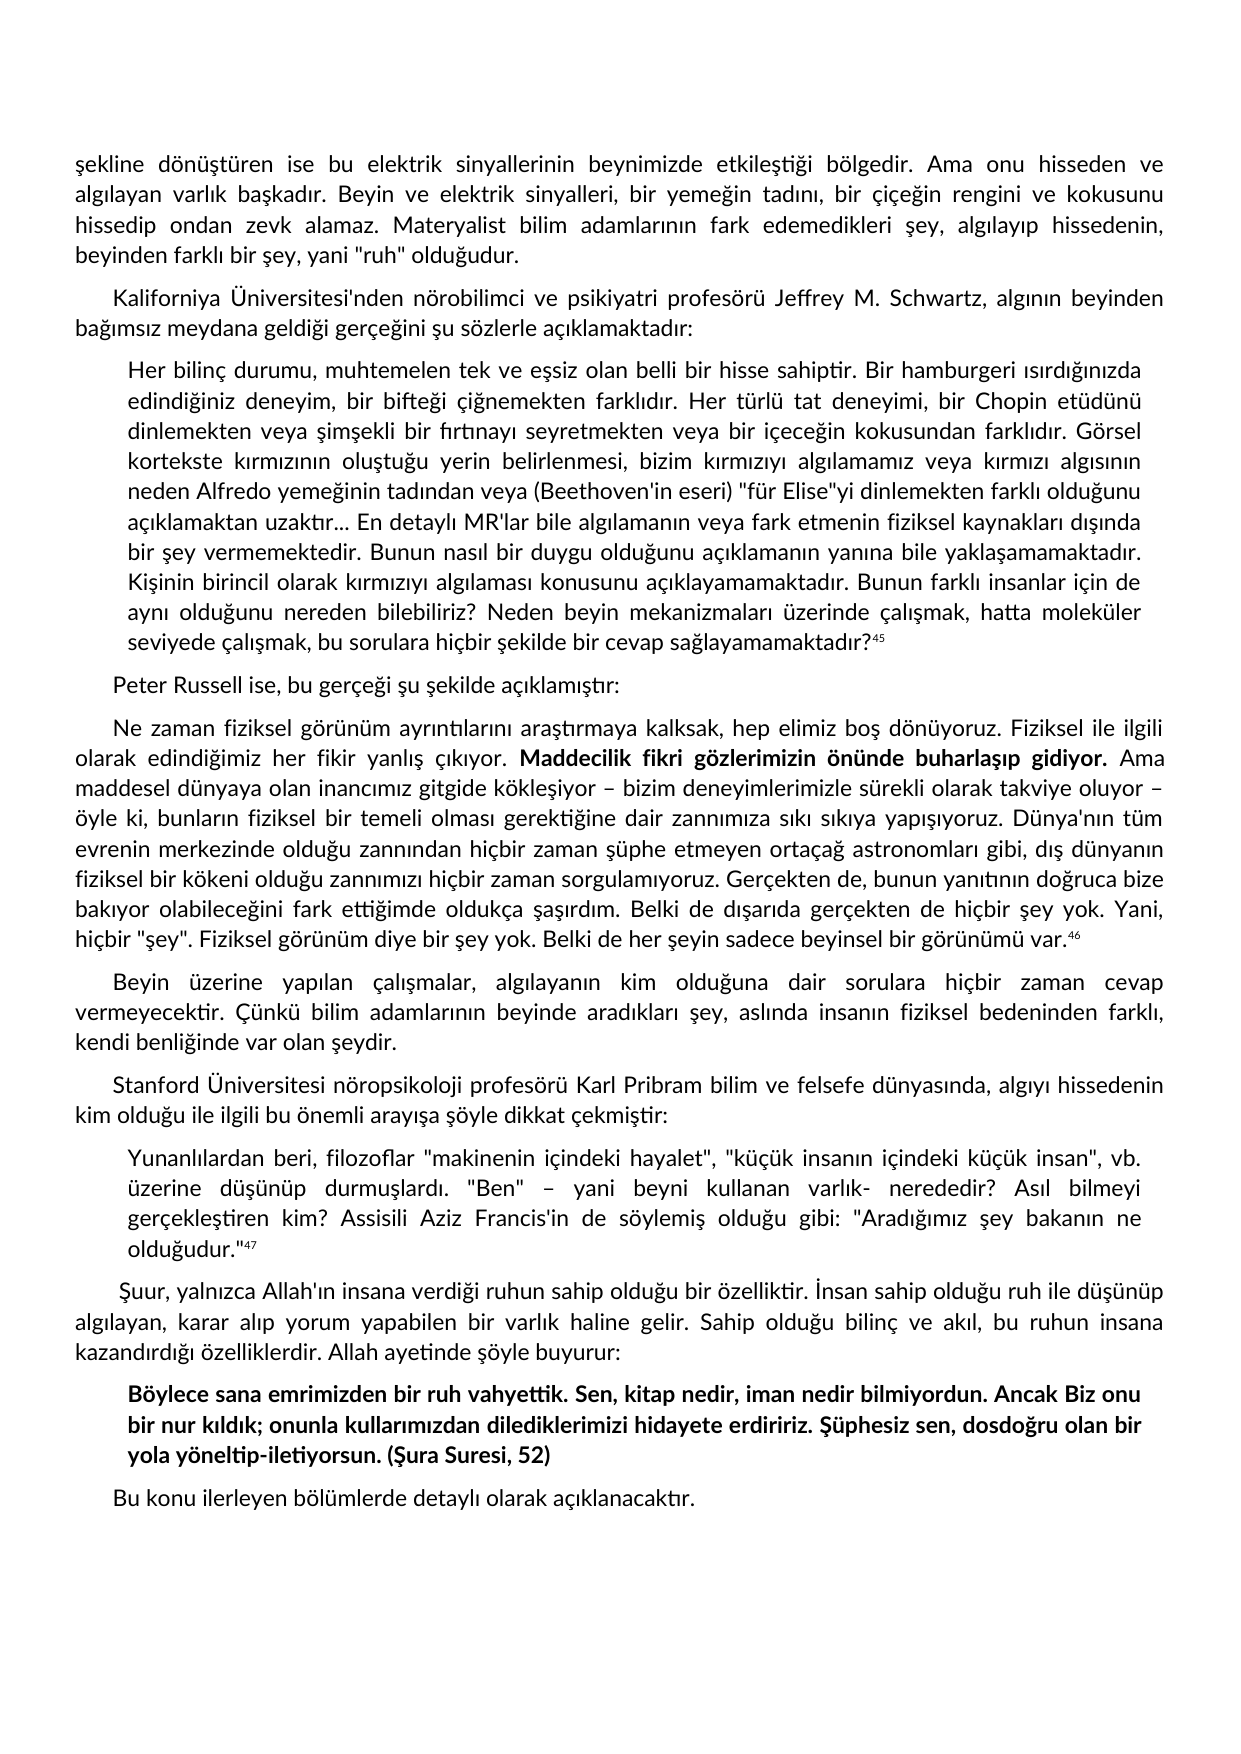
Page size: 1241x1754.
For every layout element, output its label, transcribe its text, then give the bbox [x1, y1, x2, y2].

text Her bilinç durumu, muhtemelen tek ve eşsiz olan belli bir hisse sahiptir. Bir hamburgeri ısırdığınızda edindiğiniz deneyim, bir bifteği çiğnemekten farklıdır. Her türlü tat deneyimi, bir Chopin etüdünü dinlemekten veya şimşekli bir fırtınayı seyretmekten veya bir içeceğin kokusundan farklıdır. Görsel kortekste kırmızının oluştuğu yerin belirlenmesi, bizim kırmızıyı algılamamız veya kırmızı algısının neden Alfredo yemeğinin tadından veya (Beethoven'in eseri) "für Elise"yi dinlemekten farklı olduğunu açıklamaktan uzaktır... En detaylı MR'lar bile algılamanın veya fark etmenin fiziksel kaynakları dışında bir şey vermemektedir. Bunun nasıl bir duygu olduğunu açıklamanın yanına bile yaklaşamamaktadır. Kişinin birincil olarak kırmızıyı algılaması konusunu açıklayamamaktadır. Bunun farklı insanlar için de aynı olduğunu nereden bilebiliriz? Neden beyin mekanizmaları üzerinde çalışmak, hatta moleküler seviyede çalışmak, bu sorulara hiçbir şekilde bir cevap sağlayamamaktadır?45 [127, 356, 1143, 656]
text Şuur, yalnızca Allah'ın insana verdiği ruhun sahip olduğu bir özelliktir. İnsan sahip olduğu ruh ile düşünüp algılayan, karar alıp yorum yapabilen bir varlık haline gelir. Sahip olduğu bilinç ve akıl, bu ruhun insana kazandırdığı özelliklerdir. Allah ayetinde şöyle buyurur: [75, 1277, 1165, 1365]
text Ne zaman fiziksel görünüm ayrıntılarını araştırmaya kalksak, hep elimiz boş dönüyoruz. Fiziksel ile ilgili olarak edindiğimiz her fikir yanlış çıkıyor. Maddecilik fikri gözlerimizin önünde buharlaşıp gidiyor. Ama maddesel dünyaya olan inancımız gitgide kökleşiyor – bizim deneyimlerimizle sürekli olarak takviye oluyor – öyle ki, bunların fiziksel bir temeli olması gerektiğine dair zannımıza sıkı sıkıya yapışıyoruz. Dünya'nın tüm evrenin merkezinde olduğu zannından hiçbir zaman şüphe etmeyen ortaçağ astronomları gibi, dış dünyanın fiziksel bir kökeni olduğu zannımızı hiçbir zaman sorgulamıyoruz. Gerçekten de, bunun yanıtının doğruca bize bakıyor olabileceğini fark ettiğimde oldukça şaşırdım. Belki de dışarıda gerçekten de hiçbir şey yok. Yani, hiçbir "şey". Fiziksel görünüm diye bir şey yok. Belki de her şeyin sadece beyinsel bir görünümü var.46 [75, 713, 1165, 952]
text Stanford Üniversitesi nöropsikoloji profesörü Karl Pribram bilim ve felsefe dünyasında, algıyı hissedenin kim olduğu ile ilgili bu önemli arayışa şöyle dikkat çekmiştir: [75, 1071, 1165, 1128]
text Peter Russell ise, bu gerçeği şu şekilde açıklamıştır: [75, 671, 1165, 698]
text şekline dönüştüren ise bu elektrik sinyallerinin beynimizde etkileştiği bölgedir. Ama onu hisseden ve algılayan varlık başkadır. Beyin ve elektrik sinyalleri, bir yemeğin tadını, bir çiçeğin rengini ve kokusunu hissedip ondan zevk alamaz. Materyalist bilim adamlarının fark edemedikleri şey, algılayıp hissedenin, beyinden farklı bir şey, yani "ruh" olduğudur. [75, 150, 1165, 268]
text Beyin üzerine yapılan çalışmalar, algılayanın kim olduğuna dair sorulara hiçbir zaman cevap vermeyecektir. Çünkü bilim adamlarının beyinde aradıkları şey, aslında insanın fiziksel bedeninden farklı, kendi benliğinde var olan şeydir. [75, 968, 1165, 1056]
text Bu konu ilerleyen bölümlerde detaylı olarak açıklanacaktır. [75, 1483, 1165, 1511]
text Kaliforniya Üniversitesi'nden nörobilimci ve psikiyatri profesörü Jeffrey M. Schwartz, algının beyinden bağımsız meydana geldiği gerçeğini şu sözlerle açıklamaktadır: [75, 283, 1165, 341]
text Yunanlılardan beri, filozoflar "makinenin içindeki hayalet", "küçük insanın içindeki küçük insan", vb. üzerine düşünüp durmuşlardı. "Ben" – yani beyni kullanan varlık- nerededir? Asıl bilmeyi gerçekleştiren kim? Assisili Aziz Francis'in de söylemiş olduğu gibi: "Aradığımız şey bakanın ne olduğudur."47 [127, 1144, 1143, 1262]
text Böylece sana emrimizden bir ruh vahyettik. Sen, kitap nedir, iman nedir bilmiyordun. Ancak Biz onu bir nur kıldık; onunla kullarımızdan dilediklerimizi hidayete erdiririz. Şüphesiz sen, dosdoğru olan bir yola yöneltip-iletiyorsun. (Şura Suresi, 52) [127, 1380, 1143, 1468]
